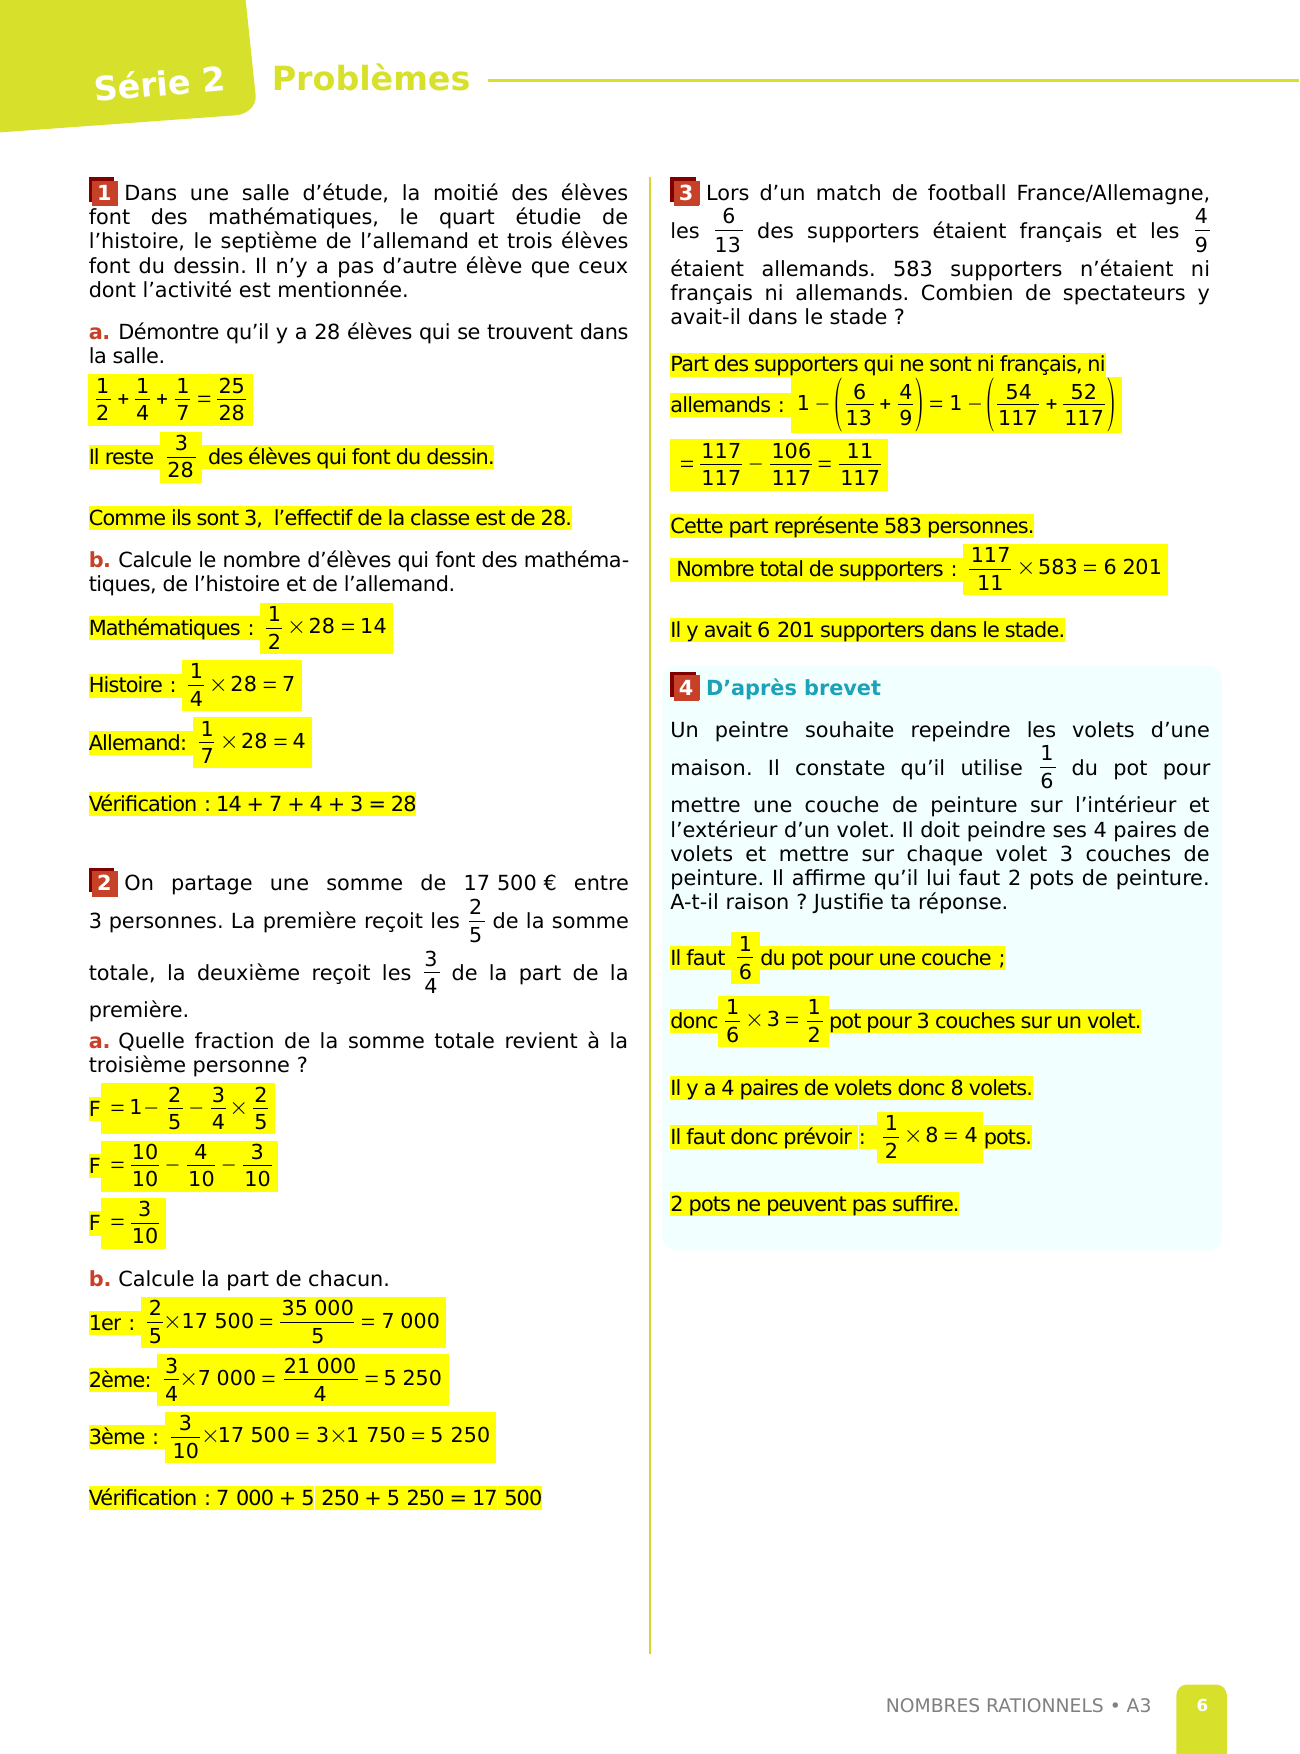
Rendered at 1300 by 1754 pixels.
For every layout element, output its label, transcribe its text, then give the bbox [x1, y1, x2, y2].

text Allemand: [88, 717, 193, 768]
text Vérification : 7 000 + 5 250 + 5 250 = 17 500 [88, 1469, 629, 1510]
text [302, 660, 629, 711]
text Histoire : [88, 660, 182, 711]
text Nombre total de supporters : [670, 544, 963, 595]
subtitle On partage une somme de 17 500 € entre 3 personnes. La première reçoit les de la somme totale, la deuxième reçoit les de la part de la première. [88, 868, 629, 1023]
text [496, 1412, 629, 1463]
text [312, 717, 629, 768]
text 1er : [88, 1297, 141, 1348]
text F [88, 1083, 101, 1134]
list Démontre qu’il y a 28 élèves qui se trouvent dans la salle. [88, 320, 629, 368]
text des élèves qui font du dessin. [202, 432, 629, 483]
text 3ème : [88, 1412, 165, 1463]
text Vérification : 14 + 7 + 4 + 3 = 28 [88, 774, 629, 816]
text [1168, 544, 1211, 595]
text F [88, 1141, 101, 1192]
text [278, 1141, 629, 1192]
text [393, 603, 629, 654]
subtitle Lors d’un match de football France/Allemagne, les des supporters étaient français et les étaient allemands. 583 supporters n’étaient ni français ni allemands. Combien de spectateurs y avait-il dans le stade ? [670, 177, 1211, 329]
text Comme ils sont 3, l’effectif de la classe est de 28. [88, 489, 629, 530]
list Calcule le nombre d’élèves qui font des mathéma­tiques, de l’histoire et de l’allemand. [88, 548, 629, 597]
list Quelle fraction de la somme totale revient à la troisième personne ? [88, 1029, 629, 1077]
text Il y avait 6 201 supporters dans le stade. [670, 601, 1211, 642]
list Calcule la part de chacun. [88, 1267, 629, 1291]
text Cette part représente 583 personnes. [670, 497, 1211, 538]
text Mathématiques : [88, 603, 260, 654]
text 2ème: [88, 1354, 157, 1406]
subtitle Dans une salle d’étude, la moitié des élèves font des mathématiques, le quart étudie de l’histoire, le septième de l’allemand et trois élèves font du dessin. Il n’y a pas d’autre élève que ceux dont l’activité est mentionnée. [88, 177, 629, 302]
text [446, 1297, 629, 1348]
text [275, 1083, 629, 1134]
text [166, 1198, 629, 1249]
text [449, 1354, 629, 1406]
text Il reste [88, 432, 160, 483]
list Part des supporters qui ne sont ni français, ni allemands : [670, 335, 1211, 433]
text F [88, 1198, 101, 1249]
